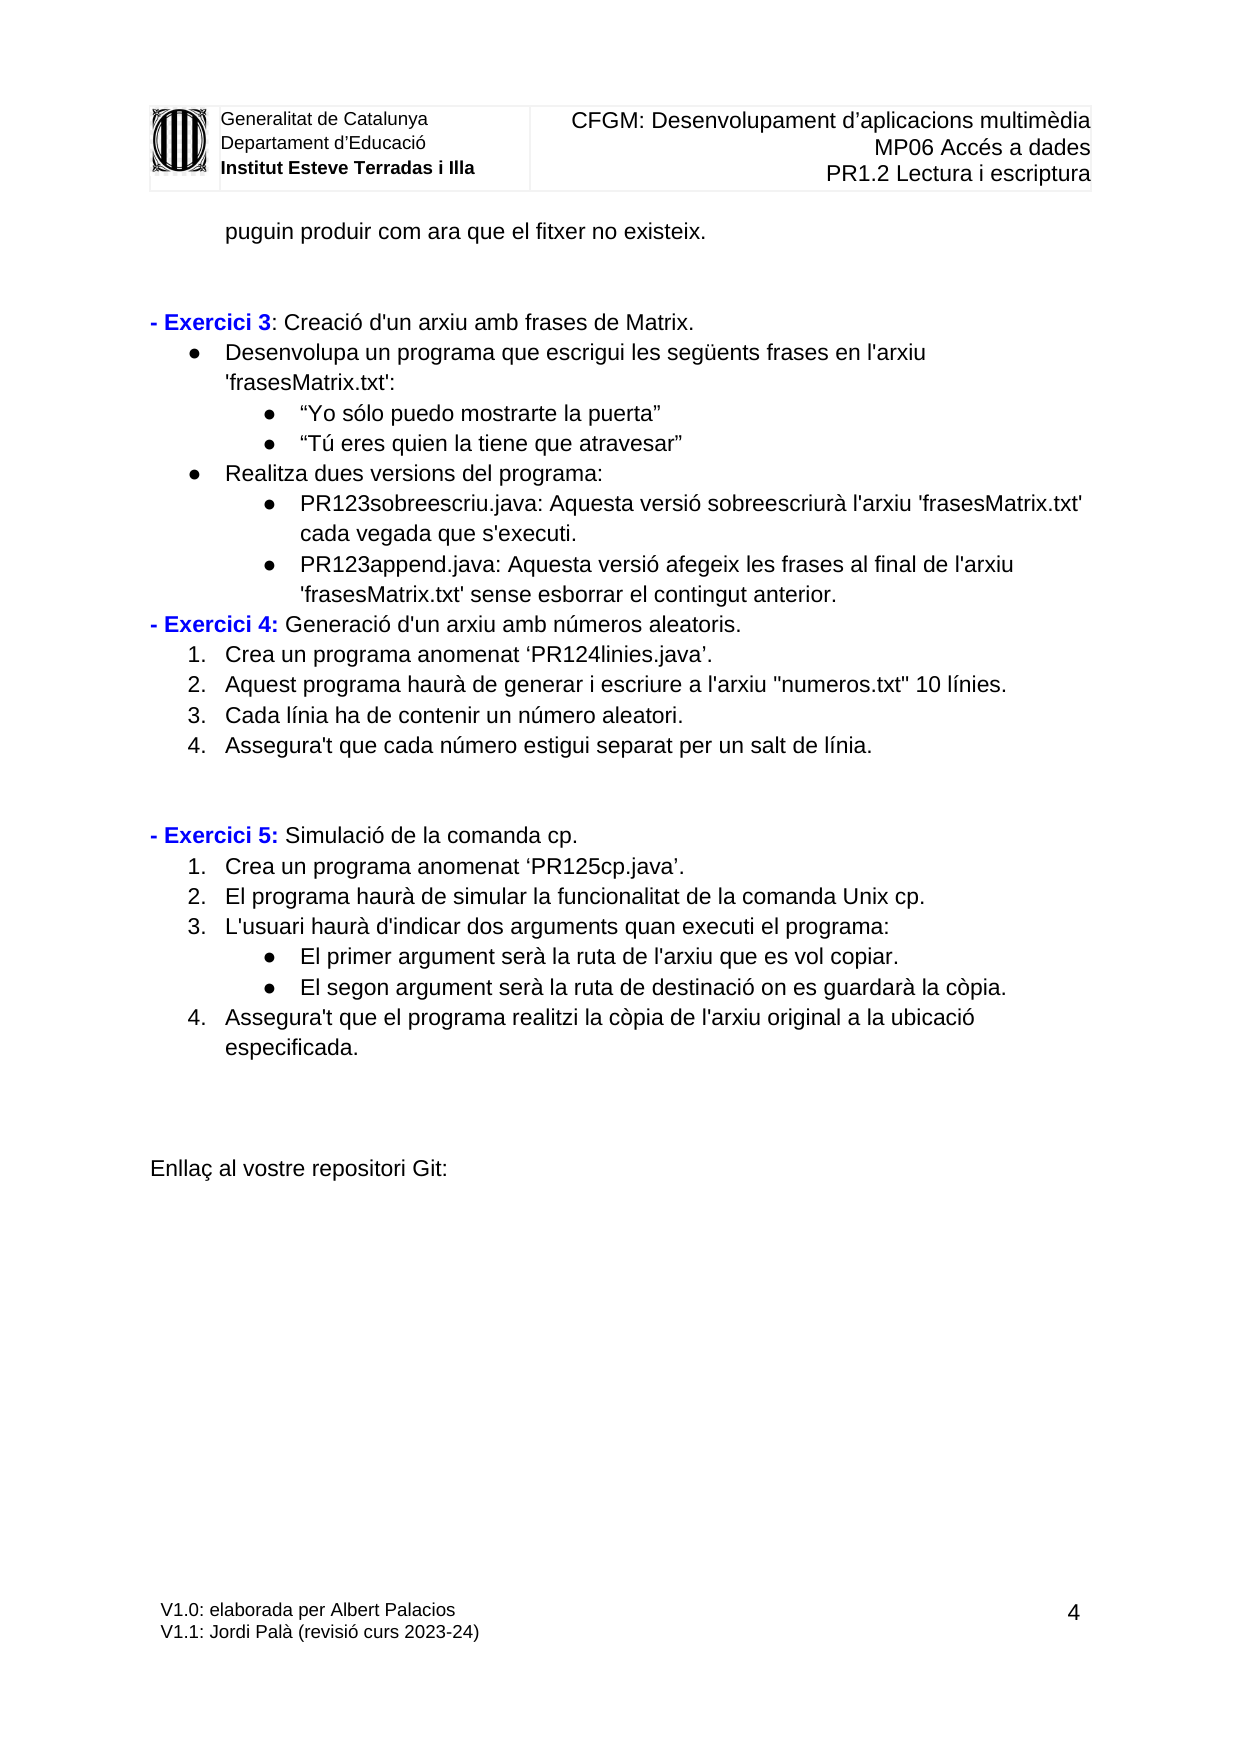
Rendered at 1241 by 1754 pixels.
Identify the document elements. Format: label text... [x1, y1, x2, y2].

list puguin produir com ara que el fitxer no existeix. [187, 218, 1090, 245]
list Crea un programa anomenat ‘PR125cp.java’. [187, 853, 1090, 879]
list Cada línia ha de contenir un número aleatori. [187, 702, 1090, 728]
list PR123append.java: Aquesta versió afegeix les frases al final de l'arxiu 'frasesMatrix.txt' sense esborrar el contingut anterior. [262, 551, 1090, 607]
list “Tú eres quien la tiene que atravesar” [262, 430, 1090, 456]
list Realitza dues versions del programa: [187, 460, 1090, 486]
list Aquest programa haurà de generar i escriure a l'arxiu "numeros.txt" 10 línies. [187, 671, 1090, 698]
text - Exercici 5: Simulació de la comanda cp. [150, 822, 1090, 849]
list El primer argument serà la ruta de l'arxiu que es vol copiar. [262, 943, 1090, 970]
list Assegura't que el programa realitzi la còpia de l'arxiu original a la ubicació especificada. [187, 1004, 1090, 1060]
text - Exercici 3: Creació d'un arxiu amb frases de Matrix. [150, 309, 1090, 335]
list “Yo sólo puedo mostrarte la puerta” [262, 399, 1090, 426]
text - Exercici 4: Generació d'un arxiu amb números aleatoris. [150, 611, 1090, 637]
list Desenvolupa un programa que escrigui les següents frases en l'arxiu 'frasesMatrix.txt': [187, 339, 1090, 396]
picture [150, 107, 209, 176]
text Enllaç al vostre repositori Git: [150, 1155, 1090, 1181]
list Crea un programa anomenat ‘PR124linies.java’. [187, 641, 1090, 668]
list L'usuari haurà d'indicar dos arguments quan executi el programa: [187, 913, 1090, 939]
list Assegura't que cada número estigui separat per un salt de línia. [187, 732, 1090, 758]
list PR123sobreescriu.java: Aquesta versió sobreescriurà l'arxiu 'frasesMatrix.txt' cada vegada que s'executi. [262, 490, 1090, 547]
list El programa haurà de simular la funcionalitat de la comanda Unix cp. [187, 883, 1090, 909]
list El segon argument serà la ruta de destinació on es guardarà la còpia. [262, 973, 1090, 1000]
